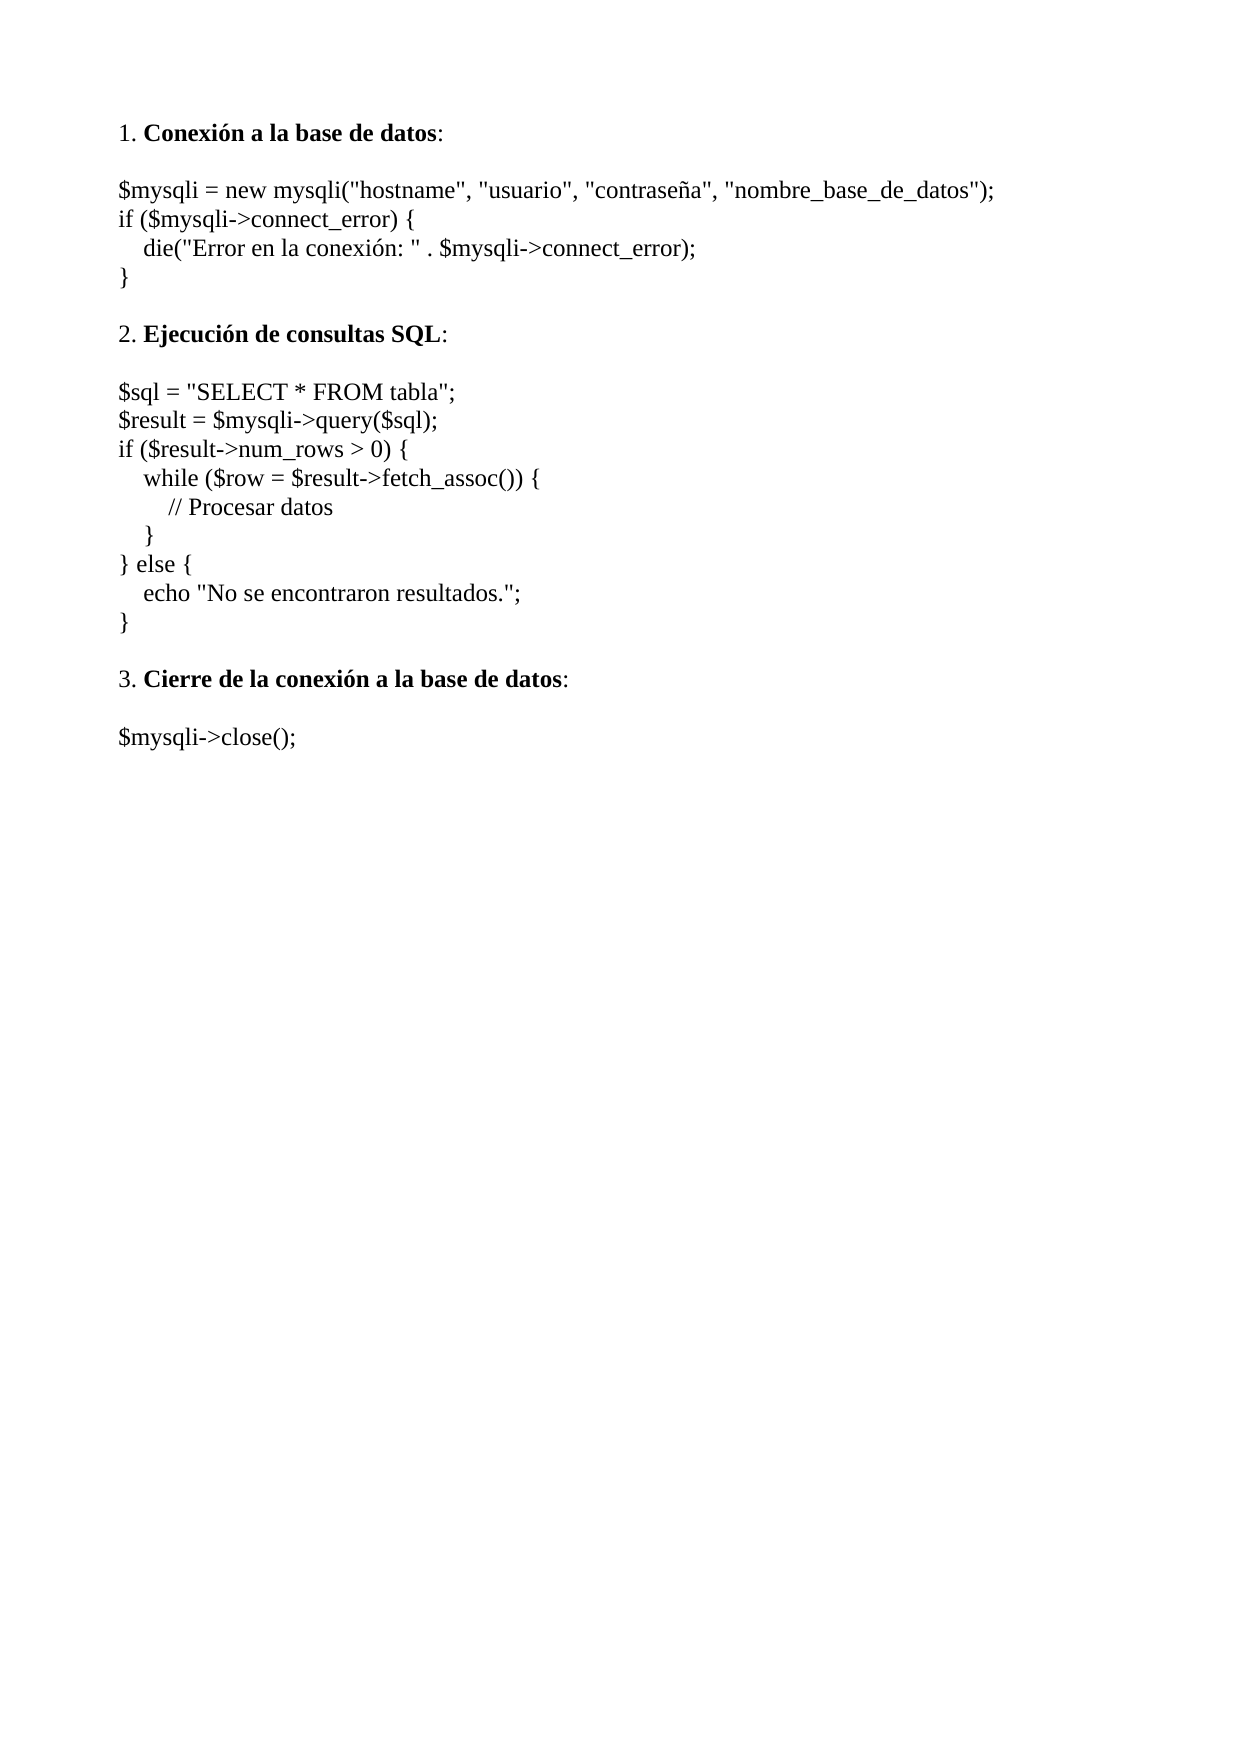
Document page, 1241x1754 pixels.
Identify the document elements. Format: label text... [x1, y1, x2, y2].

text $result = $mysqli->query($sql); [118, 406, 1122, 434]
text } [118, 607, 1122, 636]
text if ($result->num_rows > 0) { [118, 434, 1122, 463]
text $sql = "SELECT * FROM tabla"; [118, 377, 1122, 406]
text } [118, 521, 1122, 549]
text $mysqli = new mysqli("hostname", "usuario", "contraseña", "nombre_base_de_datos"); [118, 176, 1122, 204]
text } [118, 262, 1122, 291]
text if ($mysqli->connect_error) { [118, 204, 1122, 233]
text // Procesar datos [118, 492, 1122, 521]
text $mysqli->close(); [118, 722, 1122, 751]
text die("Error en la conexión: " . $mysqli->connect_error); [118, 233, 1122, 262]
text echo "No se encontraron resultados."; [118, 578, 1122, 607]
text 1. Conexión a la base de datos: [118, 118, 1122, 147]
text 3. Cierre de la conexión a la base de datos: [118, 664, 1122, 693]
text while ($row = $result->fetch_assoc()) { [118, 463, 1122, 492]
text } else { [118, 549, 1122, 578]
text 2. Ejecución de consultas SQL: [118, 319, 1122, 348]
